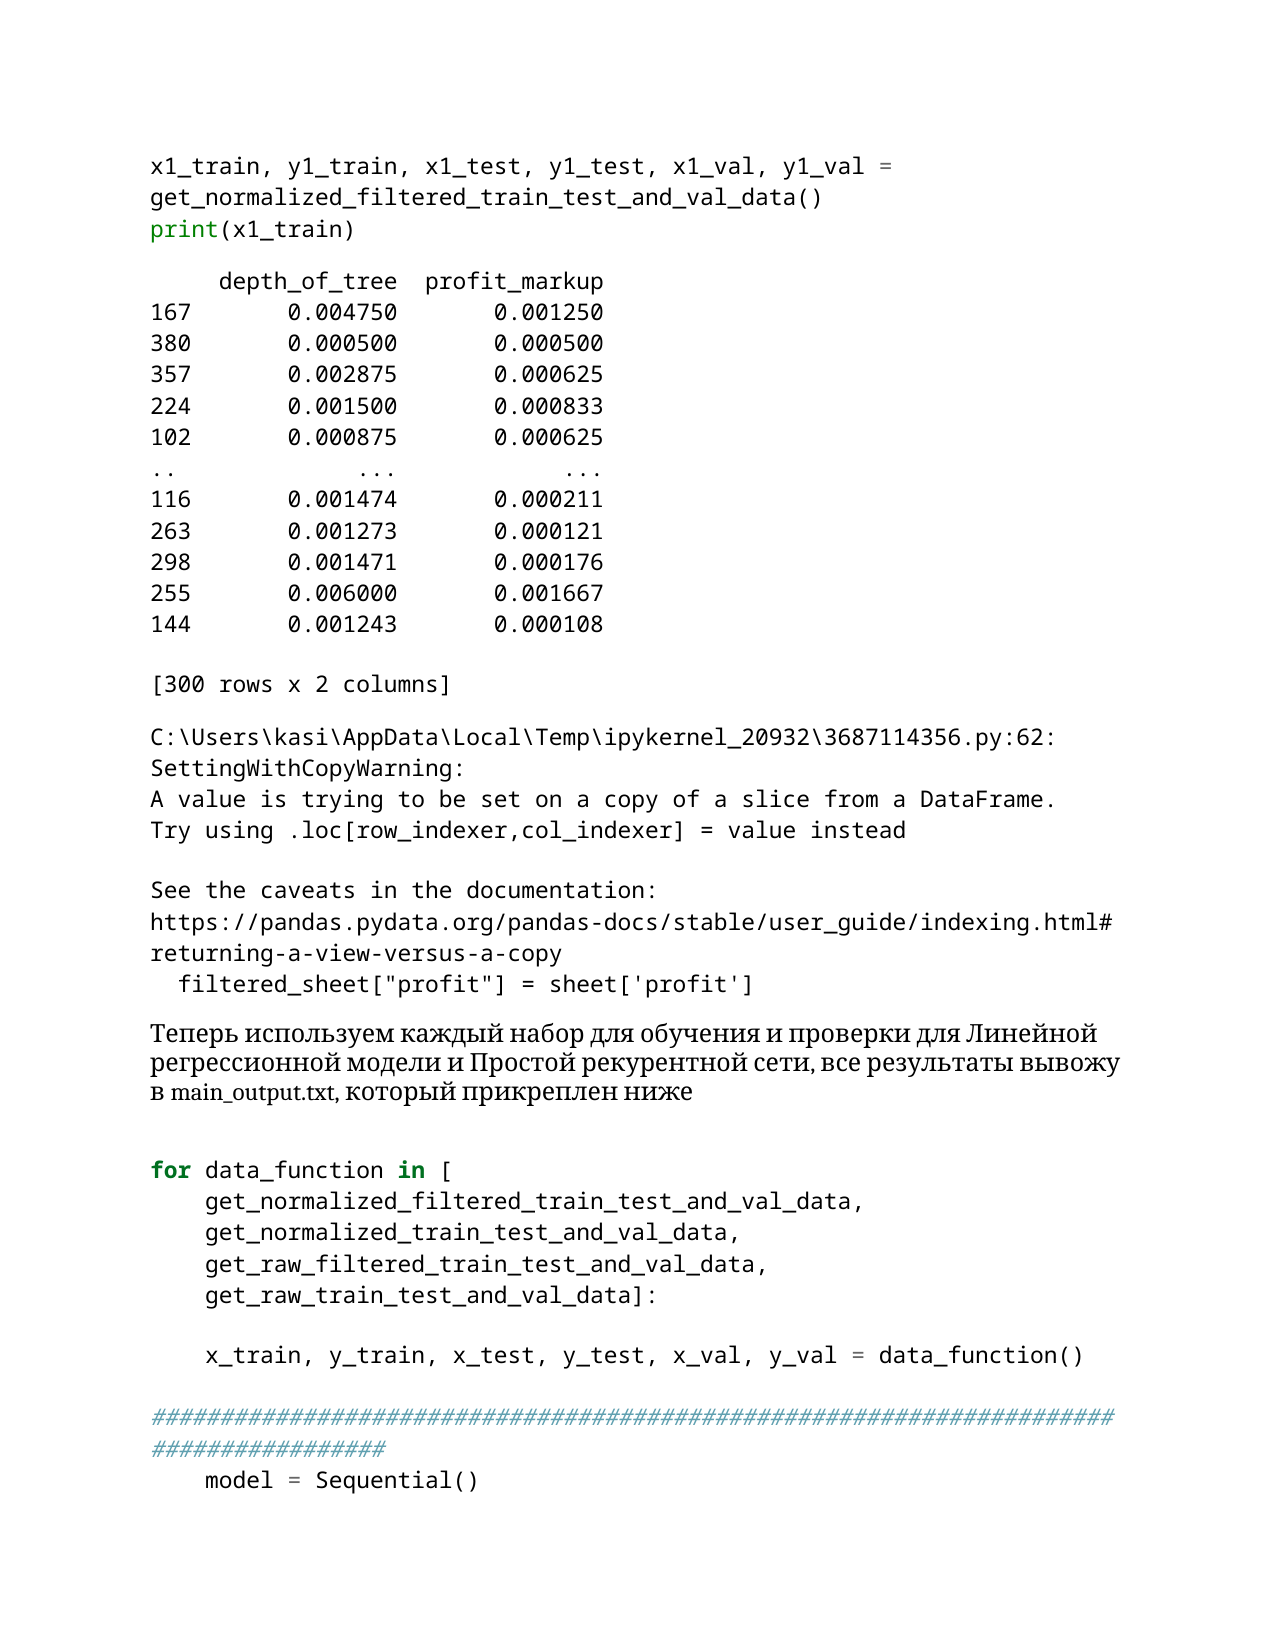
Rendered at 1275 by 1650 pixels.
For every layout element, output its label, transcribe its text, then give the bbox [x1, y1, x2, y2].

text Теперь используем каждый набор для обучения и проверки для Линейной регрессионной модели и Простой рекурентной сети, все результаты вывожу в main_output.txt, который прикреплен ниже [150, 1020, 1125, 1106]
text C:\Users\kasi\AppData\Local\Temp\ipykernel_20932\3687114356.py:62: SettingWithCopyWarning: A value is trying to be set on a copy of a slice from a DataFrame. Try using .loc[row_indexer,col_indexer] = value instead See the caveats in the documentation: https://pandas.pydata.org/pandas-docs/stable/user_guide/indexing.html#returning-a-view-versus-a-copy filtered_sheet["profit"] = sheet['profit'] [150, 720, 1125, 999]
text depth_of_tree profit_markup 167 0.004750 0.001250 380 0.000500 0.000500 357 0.002875 0.000625 224 0.001500 0.000833 102 0.000875 0.000625 .. ... ... 116 0.001474 0.000211 263 0.001273 0.000121 298 0.001471 0.000176 255 0.006000 0.001667 144 0.001243 0.000108 [300 rows x 2 columns] [150, 264, 1125, 699]
text for data_function in [ get_normalized_filtered_train_test_and_val_data, get_normalized_train_test_and_val_data, get_raw_filtered_train_test_and_val_data, get_raw_train_test_and_val_data]: x_train, y_train, x_test, y_test, x_val, y_val = data_function() ####################################################################################### model = Sequential() [150, 1125, 1125, 1495]
text x1_train, y1_train, x1_test, y1_test, x1_val, y1_val = get_normalized_filtered_train_test_and_val_data() print(x1_train) [150, 150, 1125, 244]
